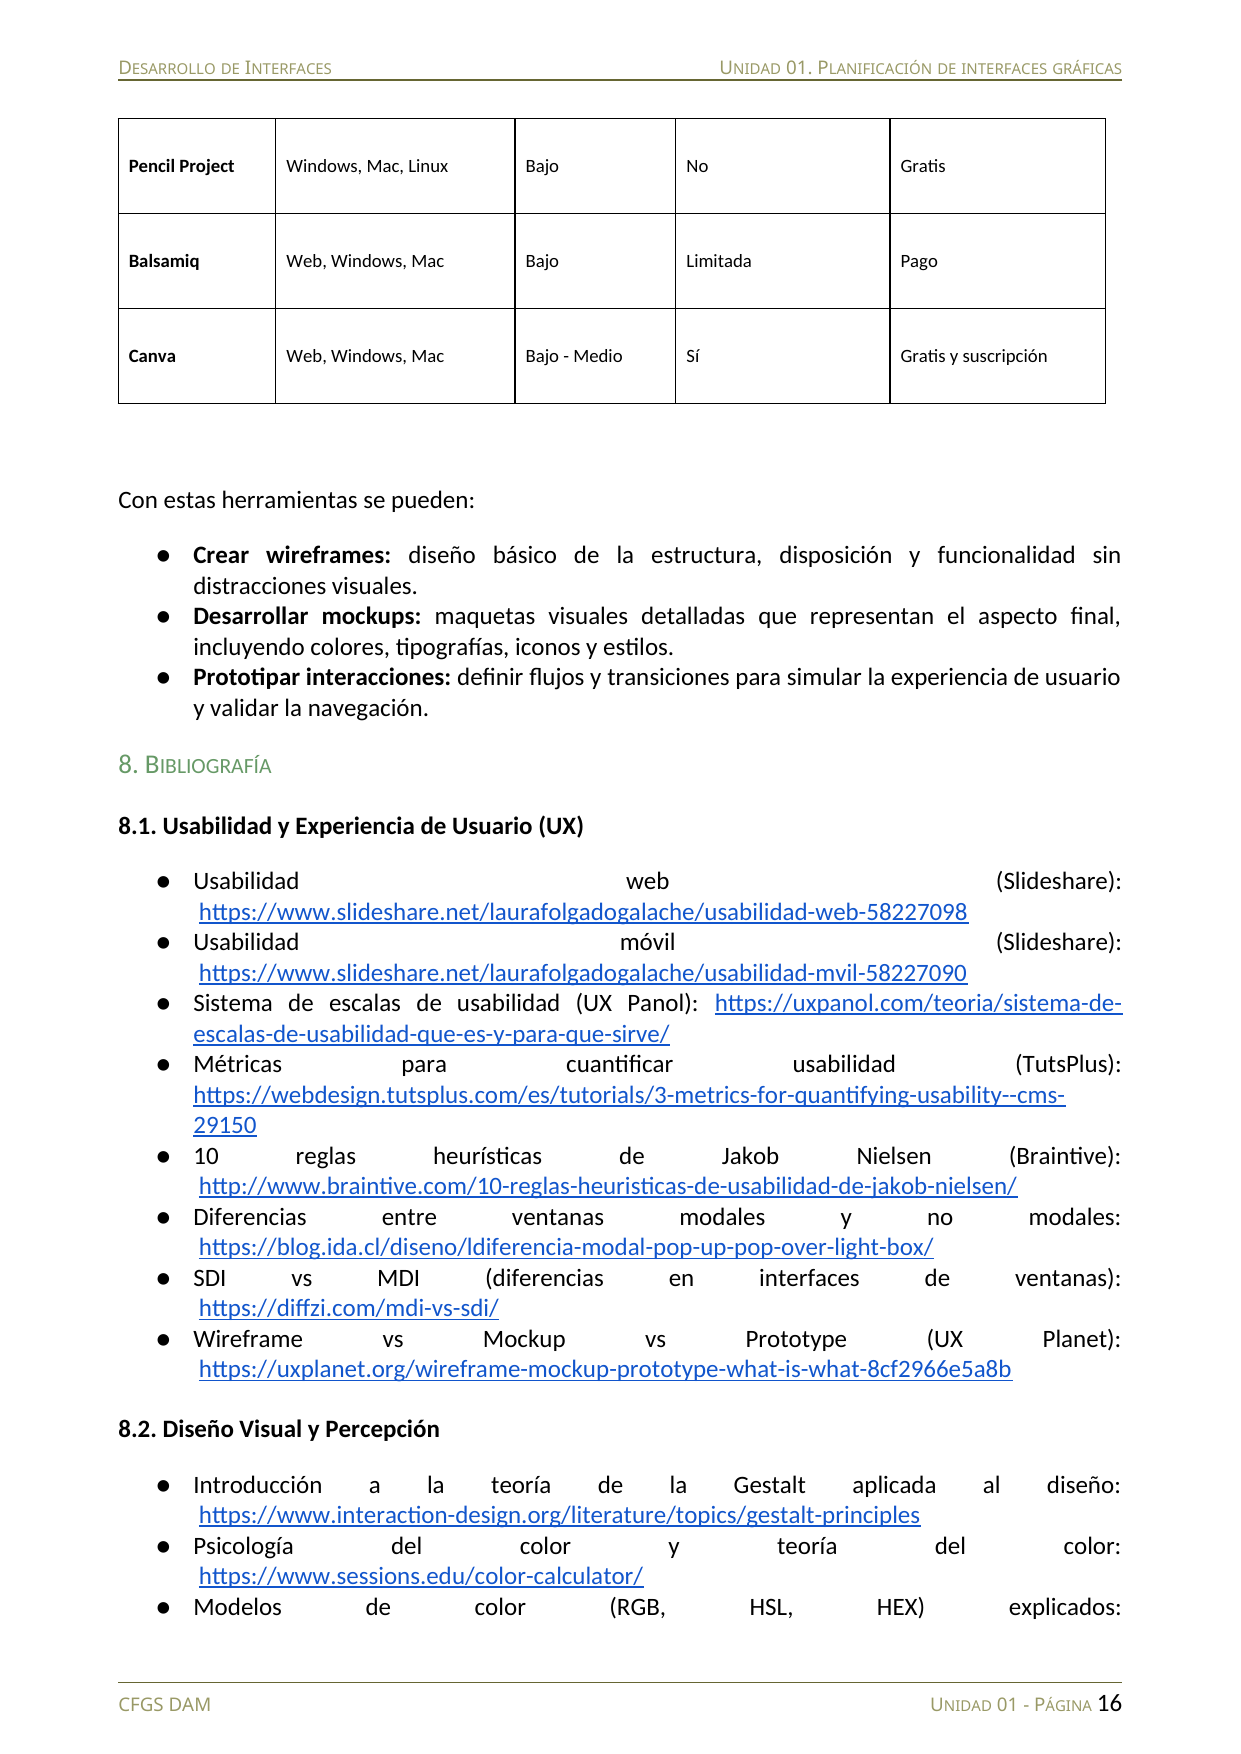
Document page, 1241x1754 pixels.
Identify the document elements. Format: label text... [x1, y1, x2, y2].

list Métricas para cuantificar usabilidad (TutsPlus): https://webdesign.tutsplus.com/es/tutorials/3-metrics-for-quantifying-usability--cms-29150 [156, 1048, 1122, 1140]
list Prototipar interacciones: definir flujos y transiciones para simular la experiencia de usuario y validar la navegación. [156, 662, 1122, 723]
table_cell Bajo [516, 214, 675, 308]
table_cell Balsamiq [119, 214, 275, 308]
table_cell No [676, 119, 889, 213]
table_cell Web, Windows, Mac [276, 309, 514, 402]
list Psicología del color y teoría del color: https://www.sessions.edu/color-calculator/ [156, 1530, 1122, 1591]
table_cell Gratis [891, 119, 1105, 213]
list Wireframe vs Mockup vs Prototype (UX Planet): https://uxplanet.org/wireframe-mockup-prototype-what-is-what-8cf2966e5a8b [156, 1323, 1122, 1384]
list Usabilidad web (Slideshare): https://www.slideshare.net/laurafolgadogalache/usabilidad-web-58227098 [156, 865, 1122, 926]
table_cell Bajo - Medio [516, 309, 675, 402]
table_cell Limitada [676, 214, 889, 308]
list 10 reglas heurísticas de Jakob Nielsen (Braintive): http://www.braintive.com/10-reglas-heuristicas-de-usabilidad-de-jakob-nielsen/ [156, 1140, 1122, 1201]
subtitle 8. Bibliografía [118, 748, 1122, 781]
table_cell Gratis y suscripción [891, 309, 1105, 402]
table_cell Pencil Project [119, 119, 275, 213]
list Usabilidad móvil (Slideshare): https://www.slideshare.net/laurafolgadogalache/usabilidad-mvil-58227090 [156, 926, 1122, 987]
list Sistema de escalas de usabilidad (UX Panol): https://uxpanol.com/teoria/sistema-de-escalas-de-usabilidad-que-es-y-para-que-sirve/ [156, 987, 1122, 1048]
table_cell Canva [119, 309, 275, 402]
table_cell Web, Windows, Mac [276, 214, 514, 308]
list Introducción a la teoría de la Gestalt aplicada al diseño: https://www.interaction-design.org/literature/topics/gestalt-principles [156, 1469, 1122, 1530]
text Con estas herramientas se pueden: [118, 484, 1122, 514]
table_cell Pago [891, 214, 1105, 308]
list Desarrollar mockups: maquetas visuales detalladas que representan el aspecto final, incluyendo colores, tipografías, iconos y estilos. [156, 601, 1122, 662]
table_cell Windows, Mac, Linux [276, 119, 514, 213]
list SDI vs MDI (diferencias en interfaces de ventanas): https://diffzi.com/mdi-vs-sdi/ [156, 1262, 1122, 1323]
text 8.2. Diseño Visual y Percepción [118, 1413, 1122, 1444]
list Diferencias entre ventanas modales y no modales: https://blog.ida.cl/diseno/ldiferencia-modal-pop-up-pop-over-light-box/ [156, 1201, 1122, 1262]
list Modelos de color (RGB, HSL, HEX) explicados: [156, 1591, 1122, 1621]
list Crear wireframes: diseño básico de la estructura, disposición y funcionalidad sin distracciones visuales. [156, 539, 1122, 601]
table_cell Sí [676, 309, 889, 402]
table_cell Bajo [516, 119, 675, 213]
text 8.1. Usabilidad y Experiencia de Usuario (UX) [118, 810, 1122, 840]
